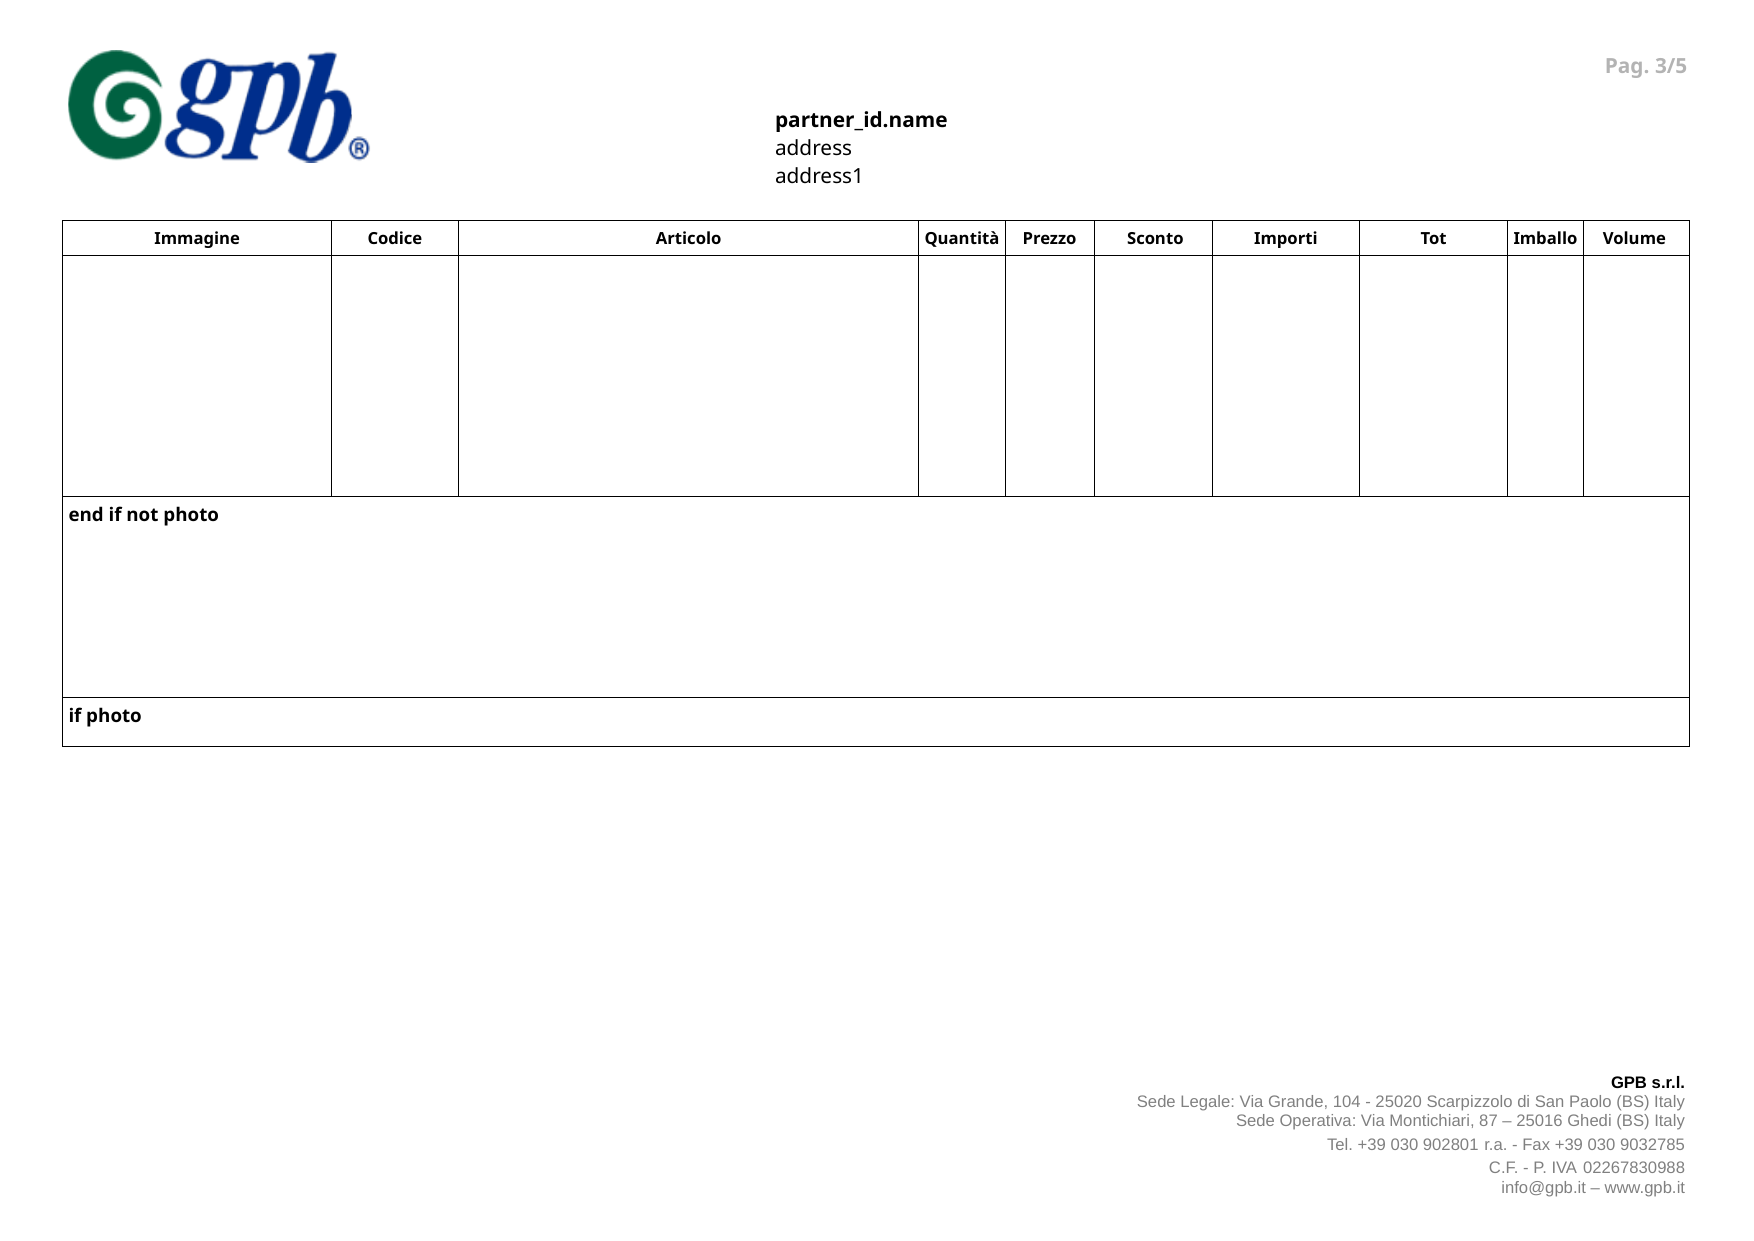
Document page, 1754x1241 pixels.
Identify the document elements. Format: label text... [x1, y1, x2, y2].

table_cell if photo [63, 698, 1689, 746]
table_header Codice [332, 221, 458, 255]
table_cell simb <formatLang(item.currency_price_subtotal)> [1360, 256, 1507, 496]
table_header Imballo [1508, 221, 1583, 255]
table_cell <int(item.product_packaging.qty) if item.product_packaging else item.product_id.quantity_x_pack> [1508, 256, 1583, 496]
table_cell simb <formatLang(item.currency_price_unit)> [1006, 256, 1094, 496]
table_header Sconto [1095, 221, 1212, 255]
table_cell <item.product_id.code> [332, 256, 458, 496]
table_cell simb <formatLang(item.currency_price_subtotal / item.product_uom_qty)> [1213, 256, 1359, 496]
table_header Articolo [459, 221, 918, 255]
table_cell end if not photo [63, 497, 1689, 697]
table_cell <_(item.product_id.description)><set_counter("volume", get_counter("volume") + item.product_id.volume * item.product_uom_qty / (int(item.product_packaging.qty) if item.product_packaging else item.product_id.quantity_x_pack))> if notes<item.notes>end if [459, 256, 918, 496]
table_header Volume [1584, 221, 1689, 255]
table_cell <round( item.product_id.volume * item.product_uom_qty / (int(item.product_packaging.qty) if item.product_packaging else item.product_id.quantity_x_pack), 2)> [1584, 256, 1689, 496]
table_header Immagine [63, 221, 331, 255]
table_cell [63, 256, 331, 496]
table_header Quantità [919, 221, 1005, 255]
table_cell <item.multi_discount_rates if item.multi_discount_rates else ("Netto" if getLang() == 'it_IT' else "Net")> [1095, 256, 1212, 496]
table_cell <"%d"%(item.product_uom_qty)> [919, 256, 1005, 496]
table_header Importi [1213, 221, 1359, 255]
picture [68, 50, 374, 163]
table_header Tot [1360, 221, 1507, 255]
table_header Prezzo [1006, 221, 1094, 255]
